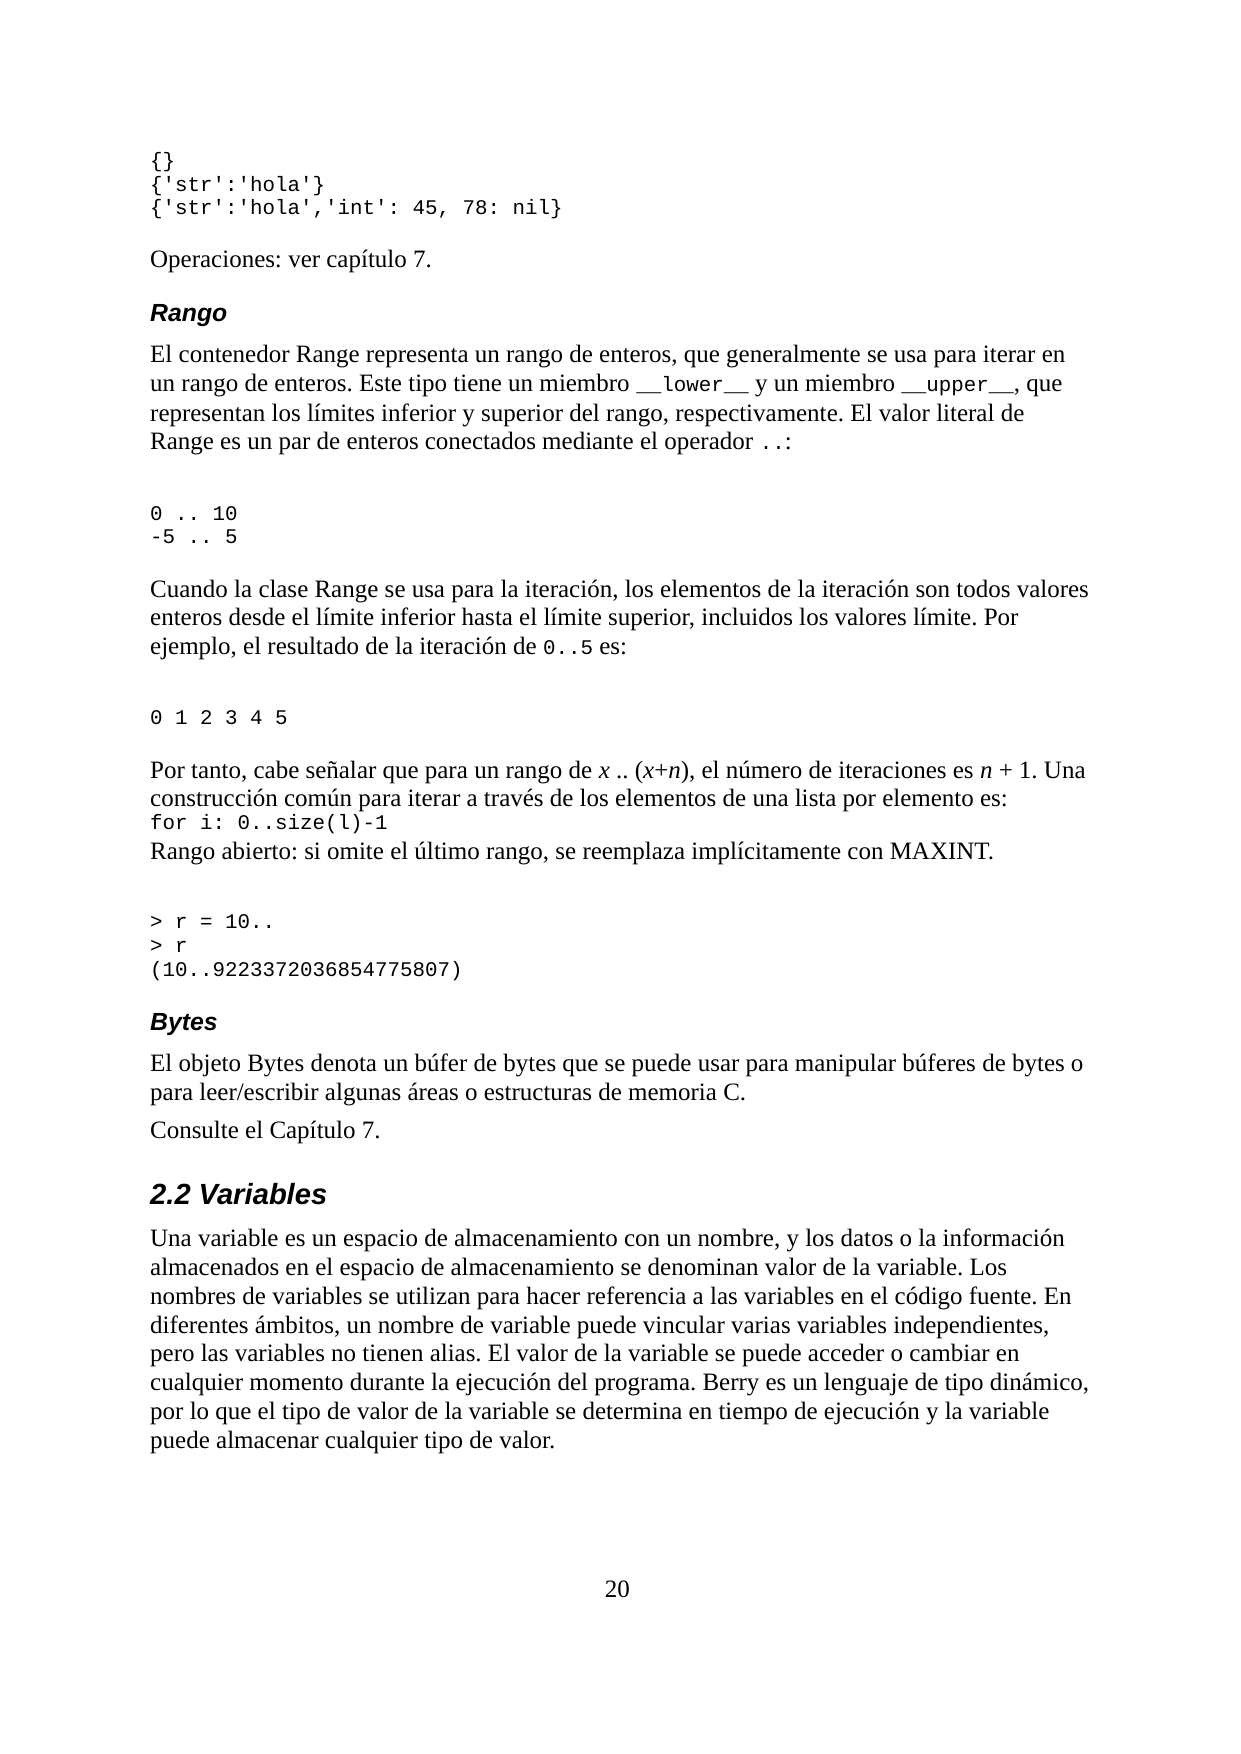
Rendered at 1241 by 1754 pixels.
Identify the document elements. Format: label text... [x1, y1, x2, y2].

text Operaciones: ver capítulo 7. [150, 244, 1090, 273]
text Cuando la clase Range se usa para la iteración, los elementos de la iteración son todos valores enteros desde el límite inferior hasta el límite superior, incluidos los valores límite. Por ejemplo, el resultado de la iteración de 0..5 es: [150, 574, 1090, 661]
text (10..9223372036854775807) [150, 958, 1090, 982]
text El objeto Bytes denota un búfer de bytes que se puede usar para manipular búferes de bytes o para leer/escribir algunas áreas o estructuras de memoria C. [150, 1048, 1090, 1106]
text Rango abierto: si omite el último rango, se reemplaza implícitamente con MAXINT. [150, 836, 1090, 864]
text Una variable es un espacio de almacenamiento con un nombre, y los datos o la información almacenados en el espacio de almacenamiento se denominan valor de la variable. Los nombres de variables se utilizan para hacer referencia a las variables en el código fuente. En diferentes ámbitos, un nombre de variable puede vincular varias variables independientes, pero las variables no tienen alias. El valor de la variable se puede acceder o cambiar en cualquier momento durante la ejecución del programa. Berry es un lenguaje de tipo dinámico, por lo que el tipo de valor de la variable se determina en tiempo de ejecución y la variable puede almacenar cualquier tipo de valor. [150, 1223, 1090, 1453]
subtitle 2.2 Variables [150, 1177, 1090, 1211]
text {'str':'hola','int': 45, 78: nil} [150, 197, 1090, 221]
subtitle Bytes [150, 1007, 1090, 1036]
text Consulte el Capítulo 7. [150, 1115, 1090, 1143]
subtitle Rango [150, 298, 1090, 327]
text > r [150, 935, 1090, 958]
text {'str':'hola'} [150, 174, 1090, 197]
text for i: 0..size(l)-1 [150, 812, 1090, 836]
text -5 .. 5 [150, 526, 1090, 550]
text 0 .. 10 [150, 503, 1090, 526]
text {} [150, 150, 1090, 174]
text > r = 10.. [150, 911, 1090, 935]
text El contenedor Range representa un rango de enteros, que generalmente se usa para iterar en un rango de enteros. Este tipo tiene un miembro __lower__ y un miembro __upper__, que representan los límites inferior y superior del rango, respectivamente. El valor literal de Range es un par de enteros conectados mediante el operador ..: [150, 339, 1090, 456]
text Por tanto, cabe señalar que para un rango de x .. (x+n), el número de iteraciones es n + 1. Una construcción común para iterar a través de los elementos de una lista por elemento es: [150, 755, 1090, 812]
text 0 1 2 3 4 5 [150, 707, 1090, 731]
